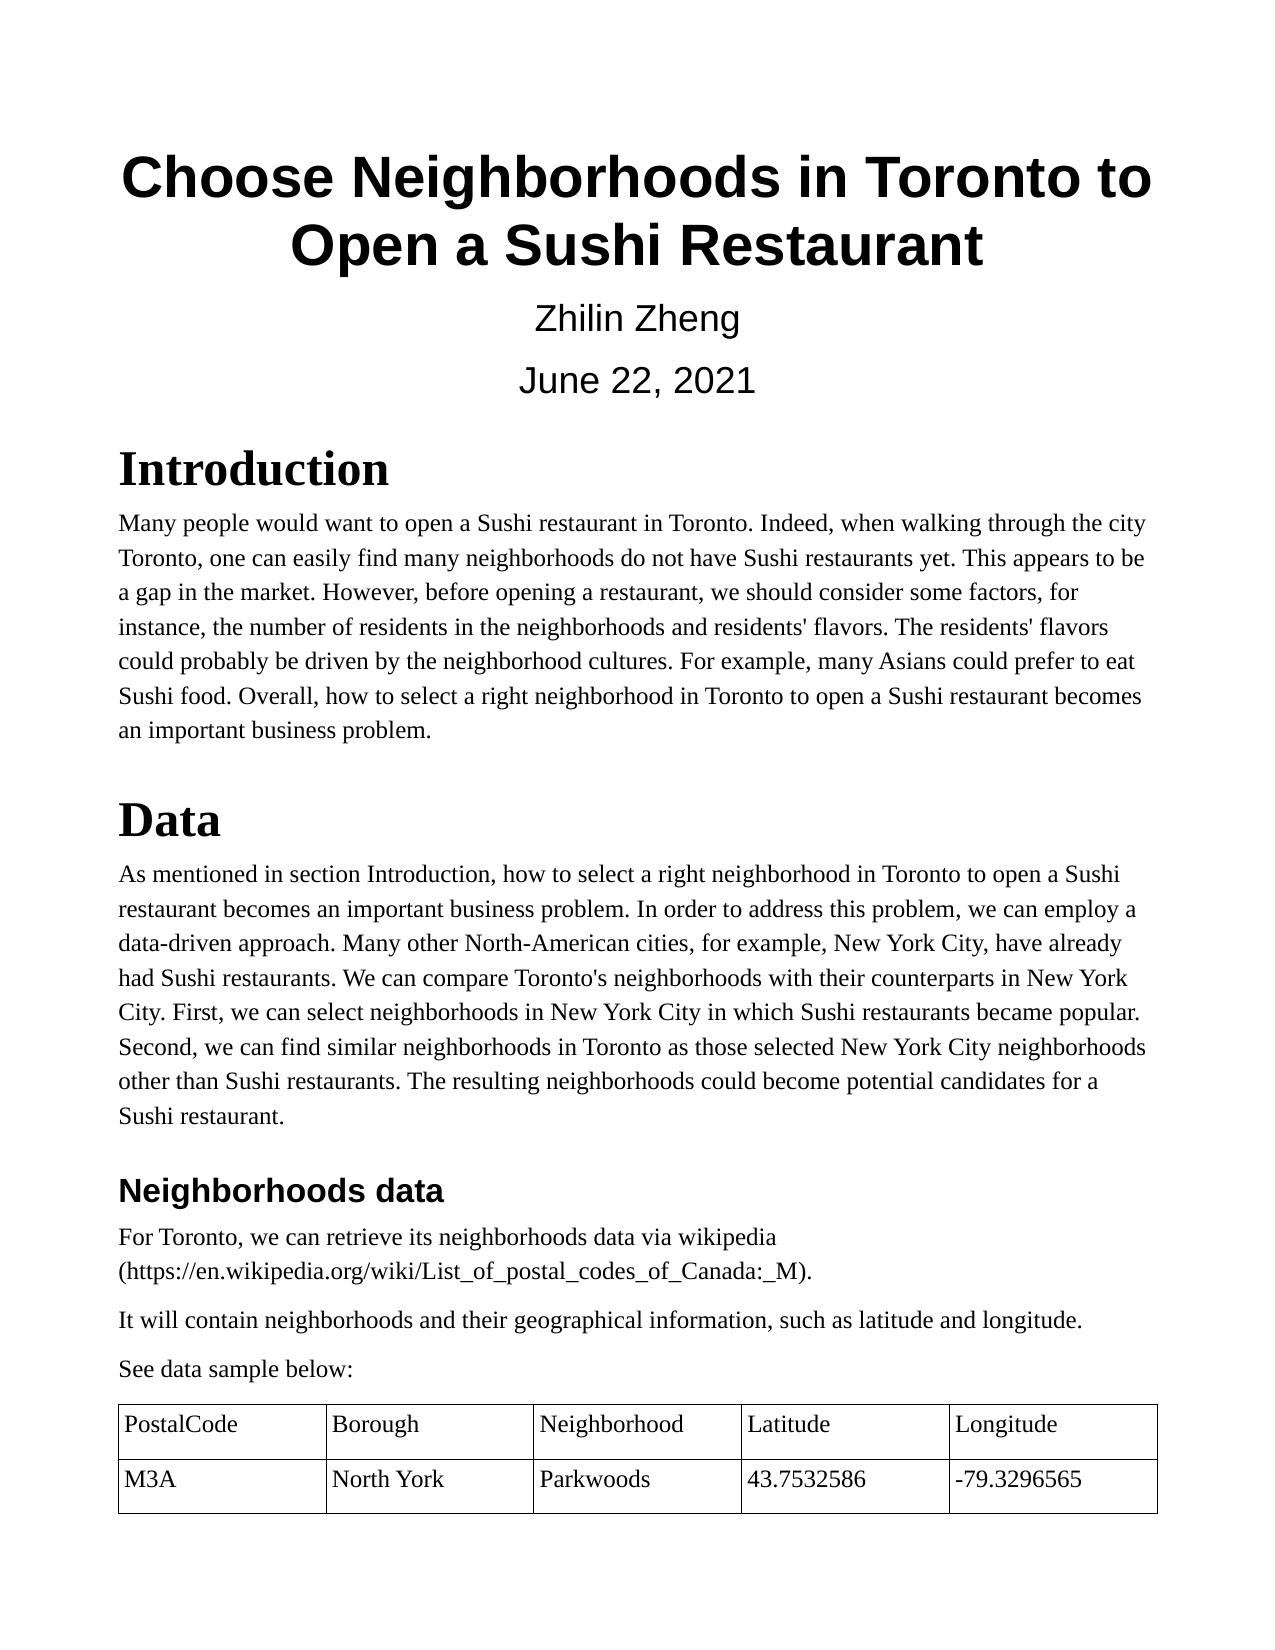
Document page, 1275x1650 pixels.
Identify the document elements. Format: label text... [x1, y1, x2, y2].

subtitle Data [118, 789, 1157, 847]
table_header Neighborhood [534, 1405, 741, 1458]
text As mentioned in section Introduction, how to select a right neighborhood in Toronto to open a Sushi restaurant becomes an important business problem. In order to address this problem, we can employ a data-driven approach. Many other North-American cities, for example, New York City, have already had Sushi restaurants. We can compare Toronto's neighborhoods with their counterparts in New York City. First, we can select neighborhoods in New York City in which Sushi restaurants became popular. Second, we can find similar neighborhoods in Toronto as those selected New York City neighborhoods other than Sushi restaurants. The resulting neighborhoods could become potential candidates for a Sushi restaurant. [118, 859, 1157, 1129]
table_cell 43.7532586 [742, 1460, 949, 1513]
text For Toronto, we can retrieve its neighborhoods data via wikipedia (https://en.wikipedia.org/wiki/List_of_postal_codes_of_Canada:_M). [118, 1222, 1157, 1285]
table_cell M3A [119, 1460, 326, 1513]
text Many people would want to open a Sushi restaurant in Toronto. Indeed, when walking through the city Toronto, one can easily find many neighborhoods do not have Sushi restaurants yet. This appears to be a gap in the market. However, before opening a restaurant, we should consider some factors, for instance, the number of residents in the neighborhoods and residents' flavors. The residents' flavors could probably be driven by the neighborhood cultures. For example, many Asians could prefer to eat Sushi food. Overall, how to select a right neighborhood in Toronto to open a Sushi restaurant becomes an important business problem. [118, 508, 1157, 744]
table_header Longitude [950, 1405, 1157, 1458]
table_cell North York [327, 1460, 533, 1513]
table_header PostalCode [119, 1405, 326, 1458]
text It will contain neighborhoods and their geographical information, such as latitude and longitude. [118, 1305, 1157, 1334]
title Choose Neighborhoods in Toronto to Open a Sushi Restaurant [118, 143, 1157, 277]
table_header Latitude [742, 1405, 949, 1458]
subtitle June 22, 2021 [118, 358, 1157, 401]
text See data sample below: [118, 1354, 1157, 1383]
subtitle Introduction [118, 438, 1157, 496]
table_cell Parkwoods [534, 1460, 741, 1513]
table_cell -79.3296565 [950, 1460, 1157, 1513]
subtitle Neighborhoods data [118, 1171, 1157, 1209]
table_header Borough [327, 1405, 533, 1458]
subtitle Zhilin Zheng [118, 296, 1157, 339]
